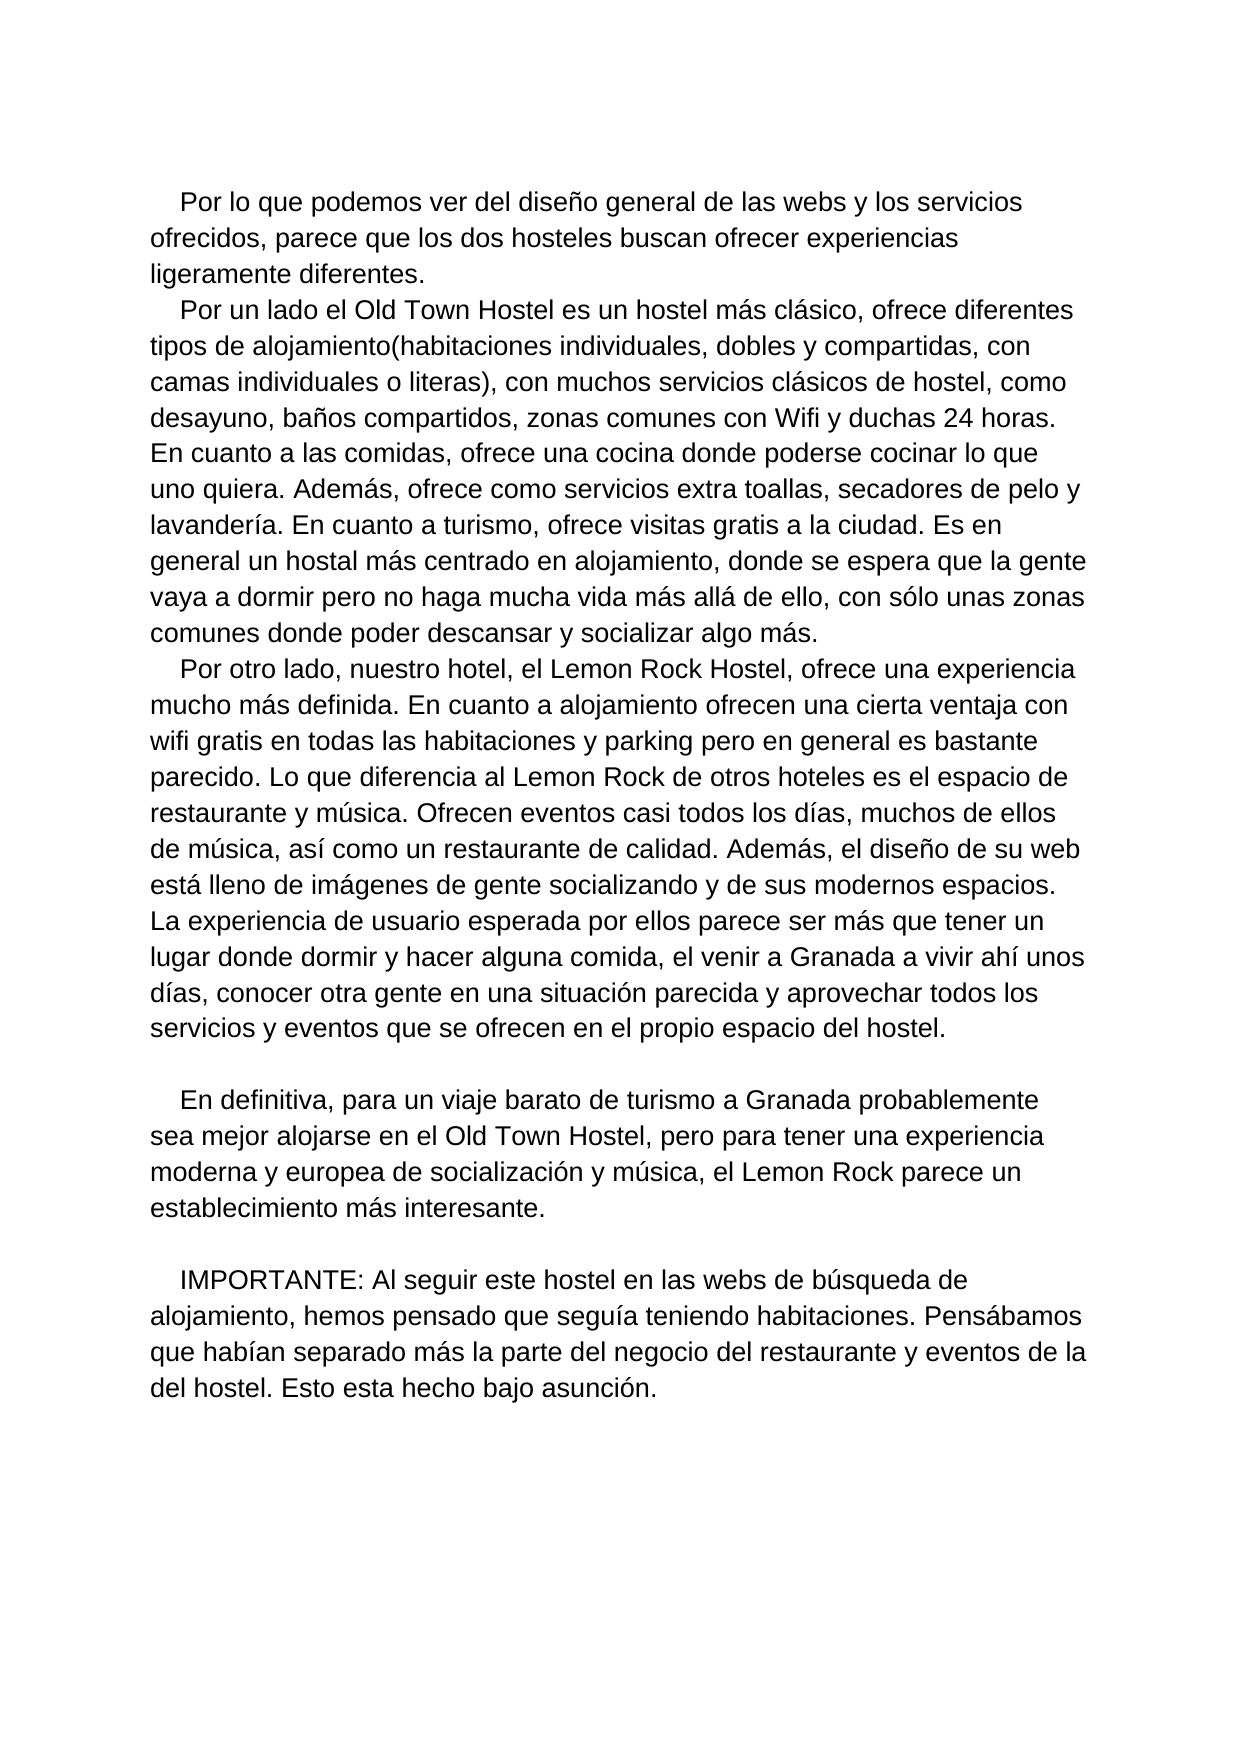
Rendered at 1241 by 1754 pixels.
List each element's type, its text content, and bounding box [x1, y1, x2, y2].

text Por lo que podemos ver del diseño general de las webs y los servicios ofrecidos, parece que los dos hosteles buscan ofrecer experiencias ligeramente diferentes. [150, 186, 1090, 289]
text Por un lado el Old Town Hostel es un hostel más clásico, ofrece diferentes tipos de alojamiento(habitaciones individuales, dobles y compartidas, con camas individuales o literas), con muchos servicios clásicos de hostel, como desayuno, baños compartidos, zonas comunes con Wifi y duchas 24 horas. En cuanto a las comidas, ofrece una cocina donde poderse cocinar lo que uno quiera. Además, ofrece como servicios extra toallas, secadores de pelo y lavandería. En cuanto a turismo, ofrece visitas gratis a la ciudad. Es en general un hostal más centrado en alojamiento, donde se espera que la gente vaya a dormir pero no haga mucha vida más allá de ello, con sólo unas zonas comunes donde poder descansar y socializar algo más. [150, 294, 1090, 648]
text IMPORTANTE: Al seguir este hostel en las webs de búsqueda de alojamiento, hemos pensado que seguía teniendo habitaciones. Pensábamos que habían separado más la parte del negocio del restaurante y eventos de la del hostel. Esto esta hecho bajo asunción. [150, 1264, 1090, 1403]
text En definitiva, para un viaje barato de turismo a Granada probablemente sea mejor alojarse en el Old Town Hostel, pero para tener una experiencia moderna y europea de socialización y música, el Lemon Rock parece un establecimiento más interesante. [150, 1084, 1090, 1223]
text Por otro lado, nuestro hotel, el Lemon Rock Hostel, ofrece una experiencia mucho más definida. En cuanto a alojamiento ofrecen una cierta ventaja con wifi gratis en todas las habitaciones y parking pero en general es bastante parecido. Lo que diferencia al Lemon Rock de otros hoteles es el espacio de restaurante y música. Ofrecen eventos casi todos los días, muchos de ellos de música, así como un restaurante de calidad. Además, el diseño de su web está lleno de imágenes de gente socializando y de sus modernos espacios. La experiencia de usuario esperada por ellos parece ser más que tener un lugar donde dormir y hacer alguna comida, el venir a Granada a vivir ahí unos días, conocer otra gente en una situación parecida y aprovechar todos los servicios y eventos que se ofrecen en el propio espacio del hostel. [150, 653, 1090, 1044]
